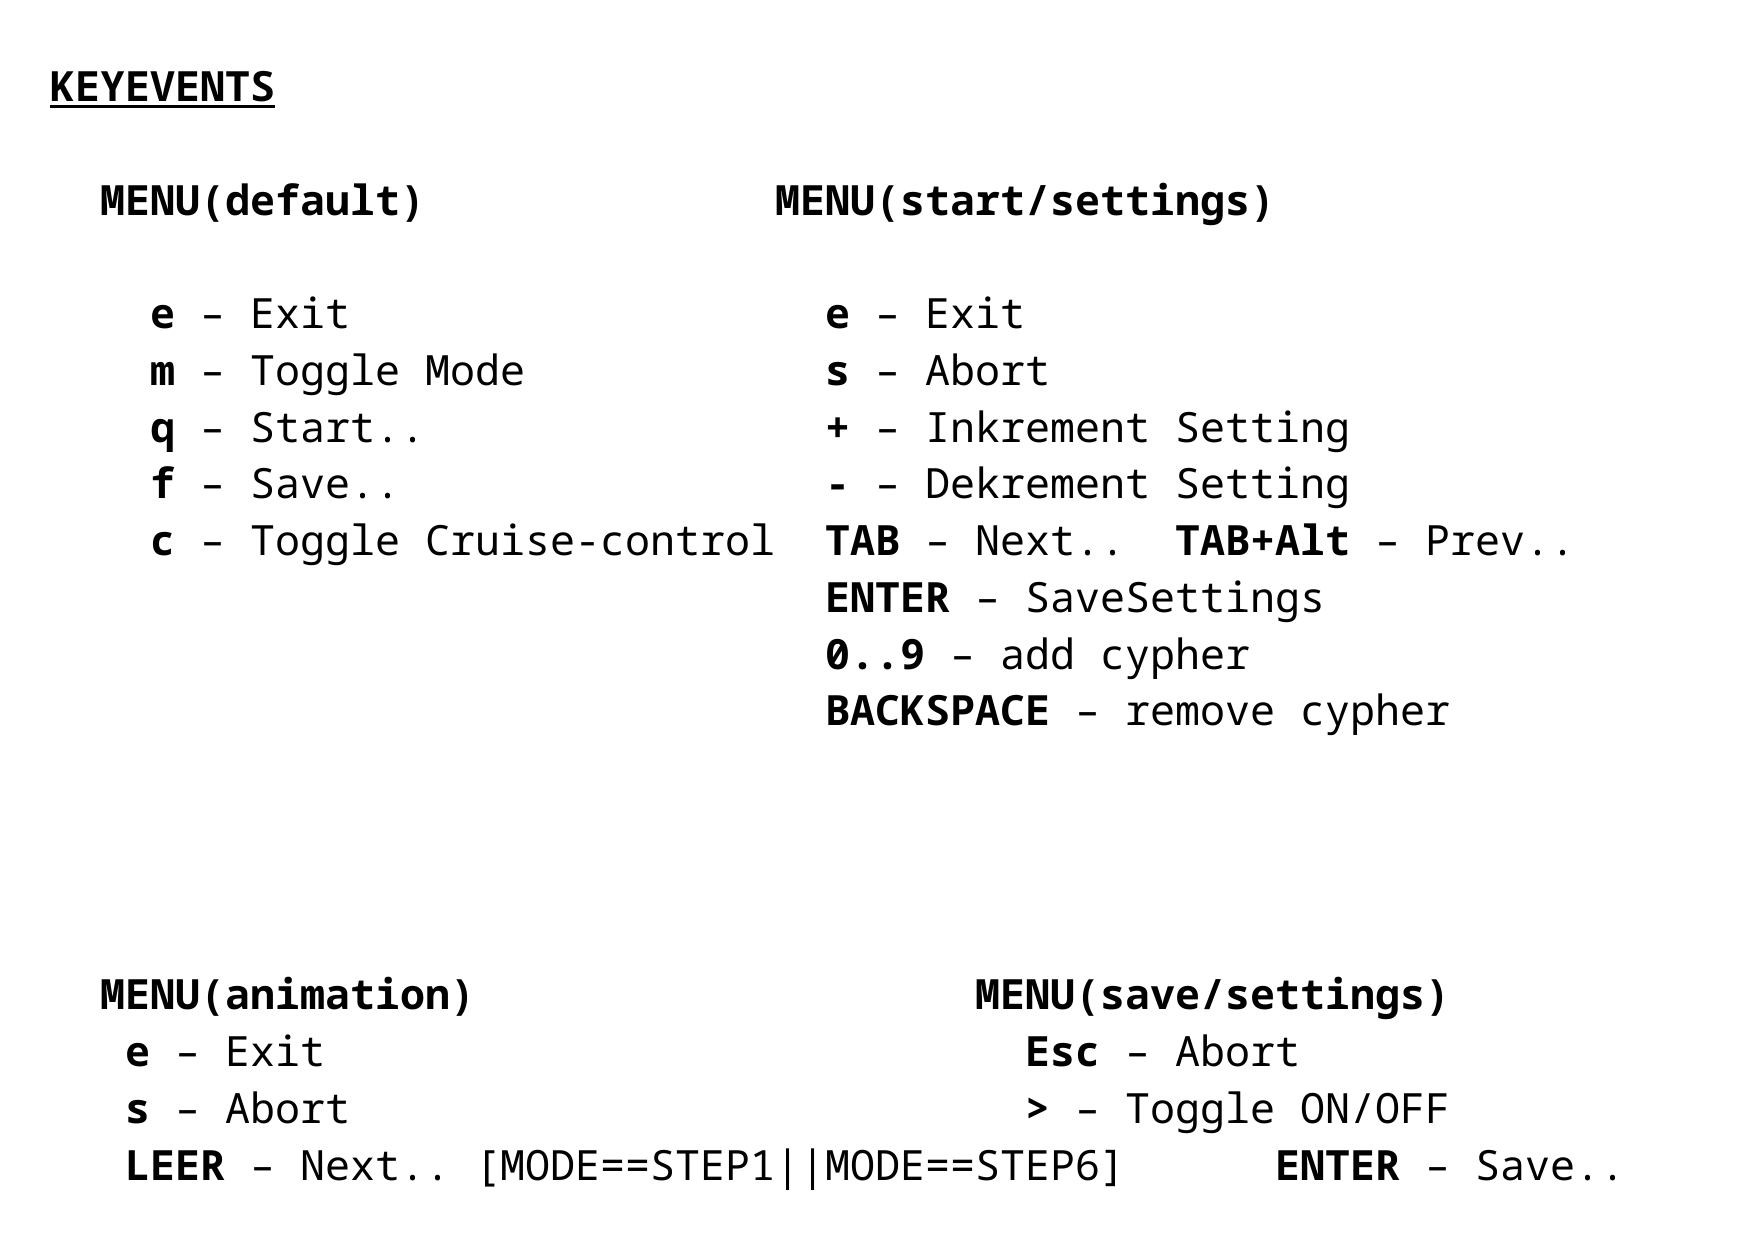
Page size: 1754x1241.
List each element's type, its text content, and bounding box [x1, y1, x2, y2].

text MENU(animation) MENU(save/settings) [0, 965, 1754, 1022]
text m – Toggle Mode s – Abort [0, 341, 1754, 397]
text q – Start.. + – Inkrement Setting [0, 397, 1754, 454]
text c – Toggle Cruise-control TAB – Next.. TAB+Alt – Prev.. [0, 511, 1754, 568]
text e – Exit e – Exit [0, 284, 1754, 341]
text 0..9 – add cypher [0, 624, 1754, 681]
text s – Abort > – Toggle ON/OFF [0, 1079, 1754, 1135]
text MENU(default) MENU(start/settings) [0, 170, 1754, 227]
text ENTER – SaveSettings [0, 568, 1754, 624]
text LEER – Next.. [MODE==STEP1||MODE==STEP6] ENTER – Save.. [0, 1135, 1754, 1192]
text BACKSPACE – remove cypher [0, 681, 1754, 738]
text KEYEVENTS [0, 57, 1754, 113]
text e – Exit Esc – Abort [0, 1022, 1754, 1079]
text f – Save.. - – Dekrement Setting [0, 454, 1754, 511]
